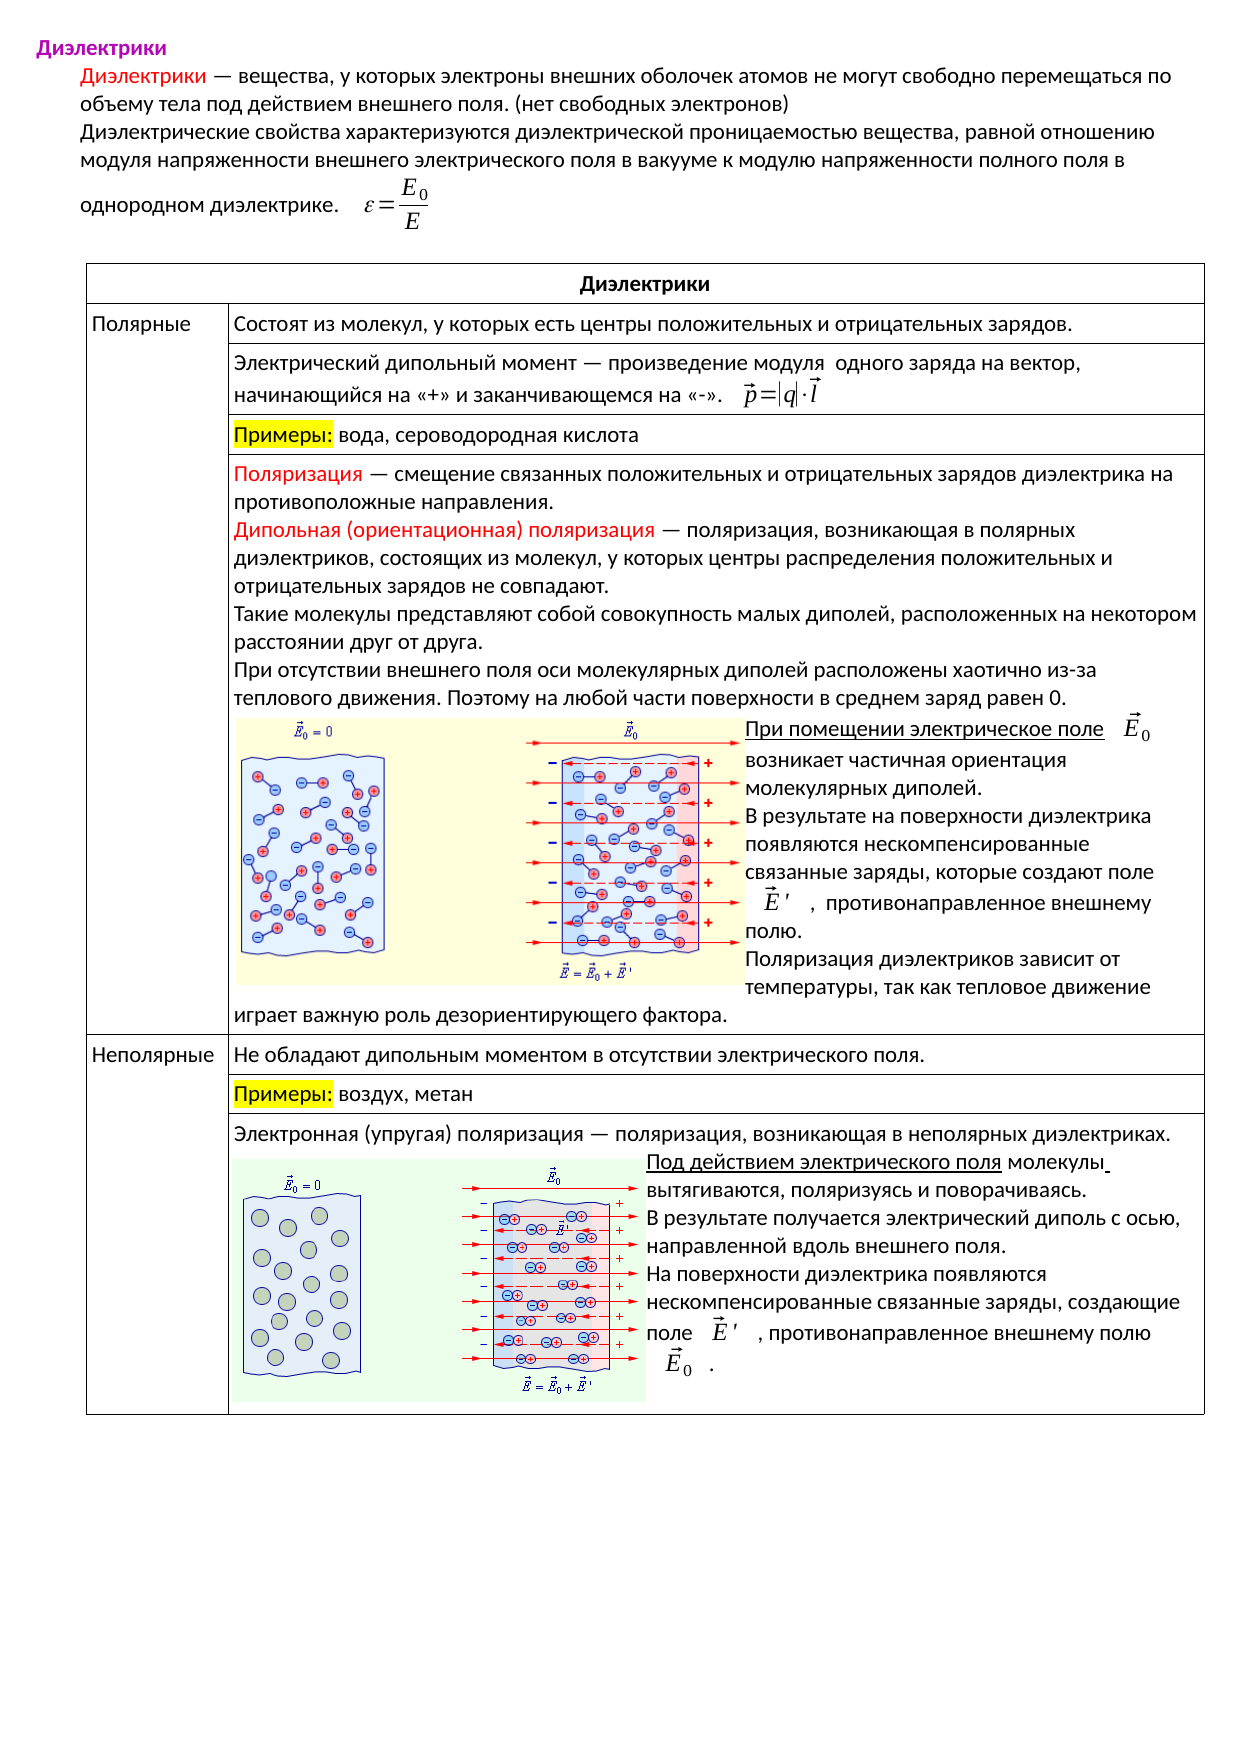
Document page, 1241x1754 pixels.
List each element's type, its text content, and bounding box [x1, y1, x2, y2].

picture [231, 1159, 647, 1402]
table_cell Состоят из молекул, у которых есть центры положительных и отрицательных зарядов. [229, 304, 1204, 342]
table_cell Неполярные [87, 1035, 228, 1414]
table_cell Электрический дипольный момент — произведение модуля одного заряда на вектор, начинающийся на «+» и заканчивающемся на «-». [229, 344, 1204, 414]
table_header Диэлектрики [87, 264, 1204, 303]
table_cell Поляризация — смещение связанных положительных и отрицательных зарядов диэлектрика на противоположные направления. Дипольная (ориентационная) поляризация — поляризация, возникающая в полярных диэлектриков, состоящих из молекул, у которых центры распределения положительных и отрицательных зарядов не совпадают. Такие молекулы представляют собой совокупность малых диполей, расположенных на некотором расстоянии друг от друга. При отсутствии внешнего поля оси молекулярных диполей расположены хаотично из-за теплового движения. Поэтому на любой части поверхности в среднем заряд равен 0. При помещении электрическое полевозникает частичная ориентация молекулярных диполей. В результате на поверхности диэлектрика появляются нескомпенсированные связанные заряды, которые создают поле, противонаправленное внешнему полю. Поляризация диэлектриков зависит от температуры, так как тепловое движение играет важную роль дезориентирующего фактора. [229, 455, 1204, 1034]
text Диэлектрики — вещества, у которых электроны внешних оболочек атомов не могут свободно перемещаться по объему тела под действием внешнего поля. (нет свободных электронов) [80, 61, 1205, 117]
text Диэлектрические свойства характеризуются диэлектрической проницаемостью вещества, равной отношению модуля напряженности внешнего электрического поля в вакууме к модулю напряженности полного поля в однородном диэлектрике. [80, 117, 1205, 235]
table_cell Примеры: воздух, метан [229, 1075, 1204, 1113]
table_cell Примеры: вода, сероводородная кислота [229, 415, 1204, 453]
picture [236, 718, 745, 985]
table_cell Полярные [87, 304, 228, 1034]
table_cell Электронная (упругая) поляризация — поляризация, возникающая в неполярных диэлектриках. Под действием электрического поля молекулы вытягиваются, поляризуясь и поворачиваясь. В результате получается электрический диполь с осью, направленной вдоль внешнего поля. На поверхности диэлектрика появляются нескомпенсированные связанные заряды, создающие поле, противонаправленное внешнему полю. [229, 1114, 1204, 1414]
text Диэлектрики [36, 33, 1205, 61]
table_cell Не обладают дипольным моментом в отсутствии электрического поля. [229, 1035, 1204, 1074]
